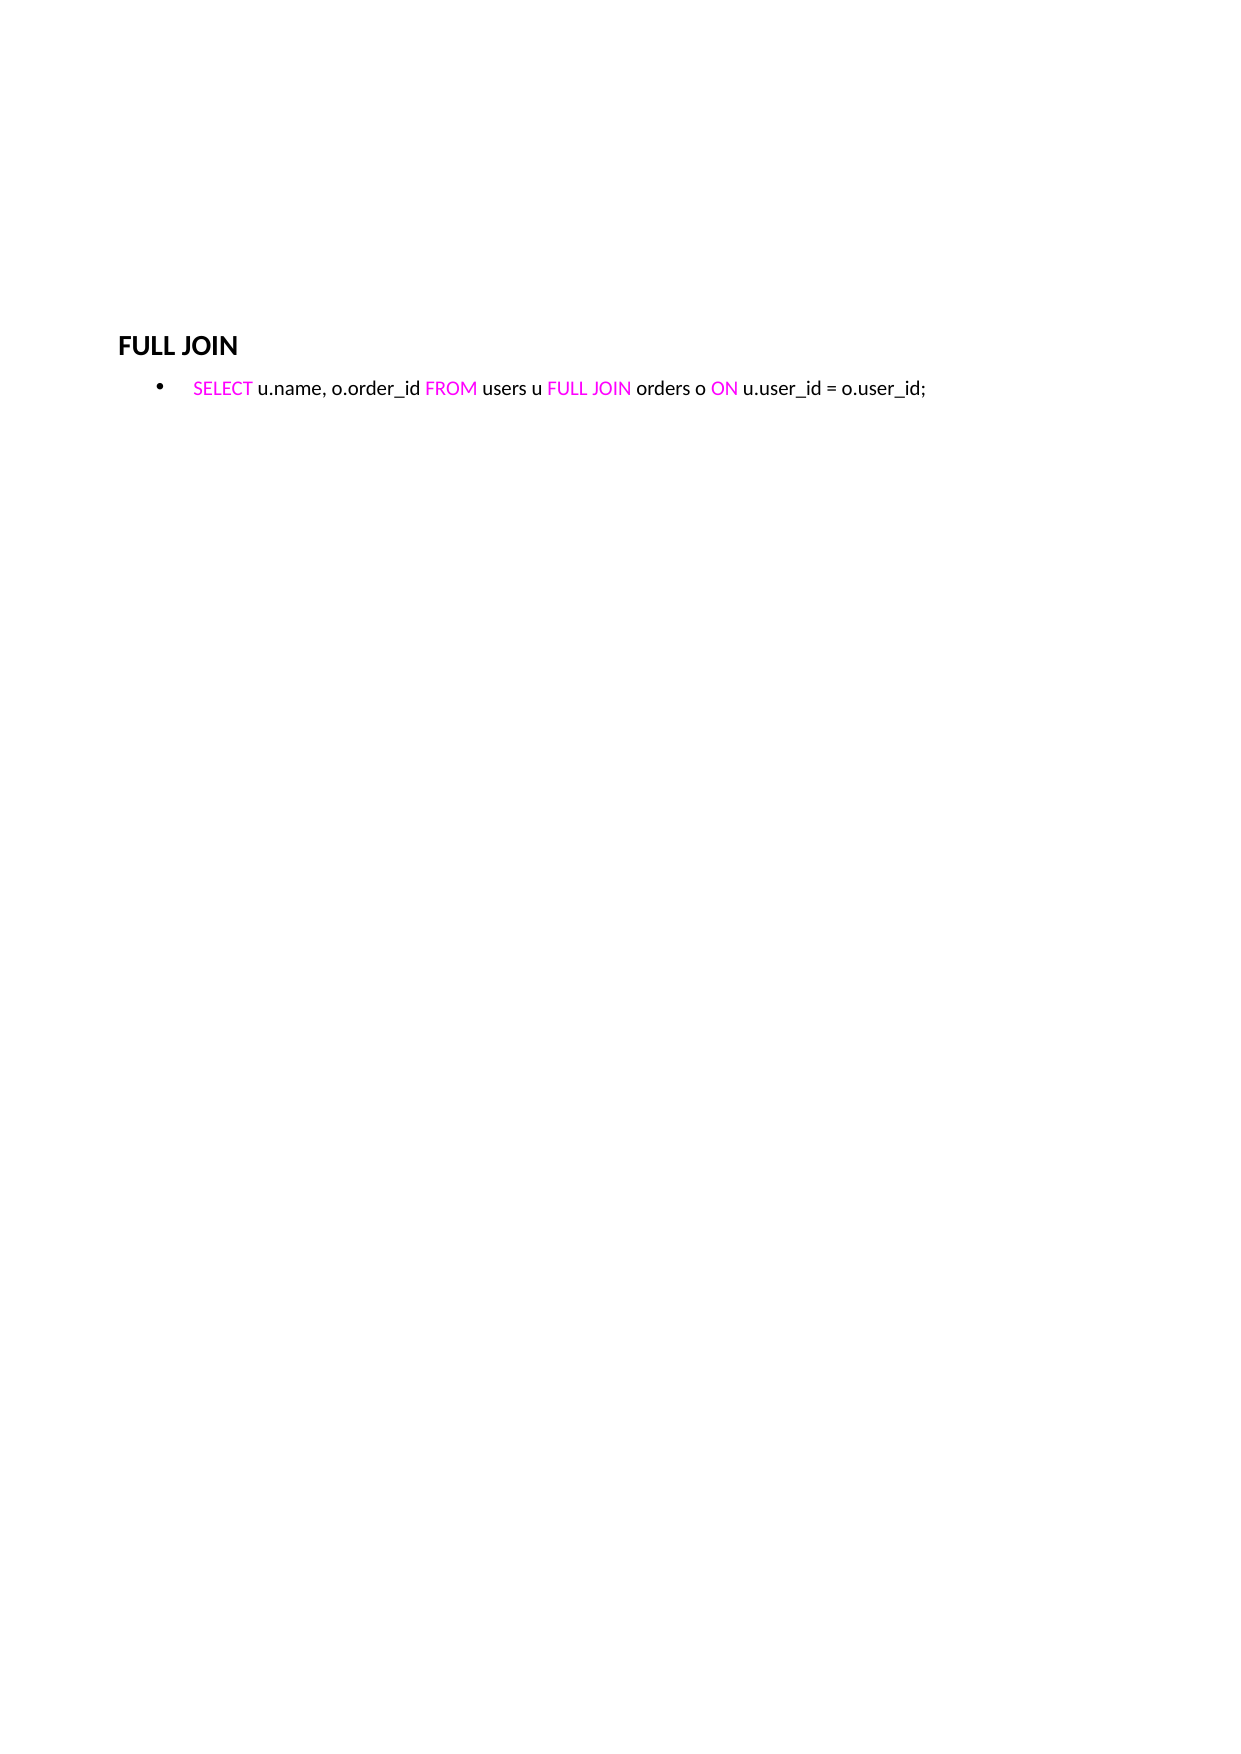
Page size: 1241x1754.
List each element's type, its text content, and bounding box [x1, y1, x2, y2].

list SELECT u.name, o.order_id FROM users u FULL JOIN orders o ON u.user_id = o.user_id; [156, 375, 1122, 401]
subtitle FULL JOIN [118, 327, 1122, 363]
